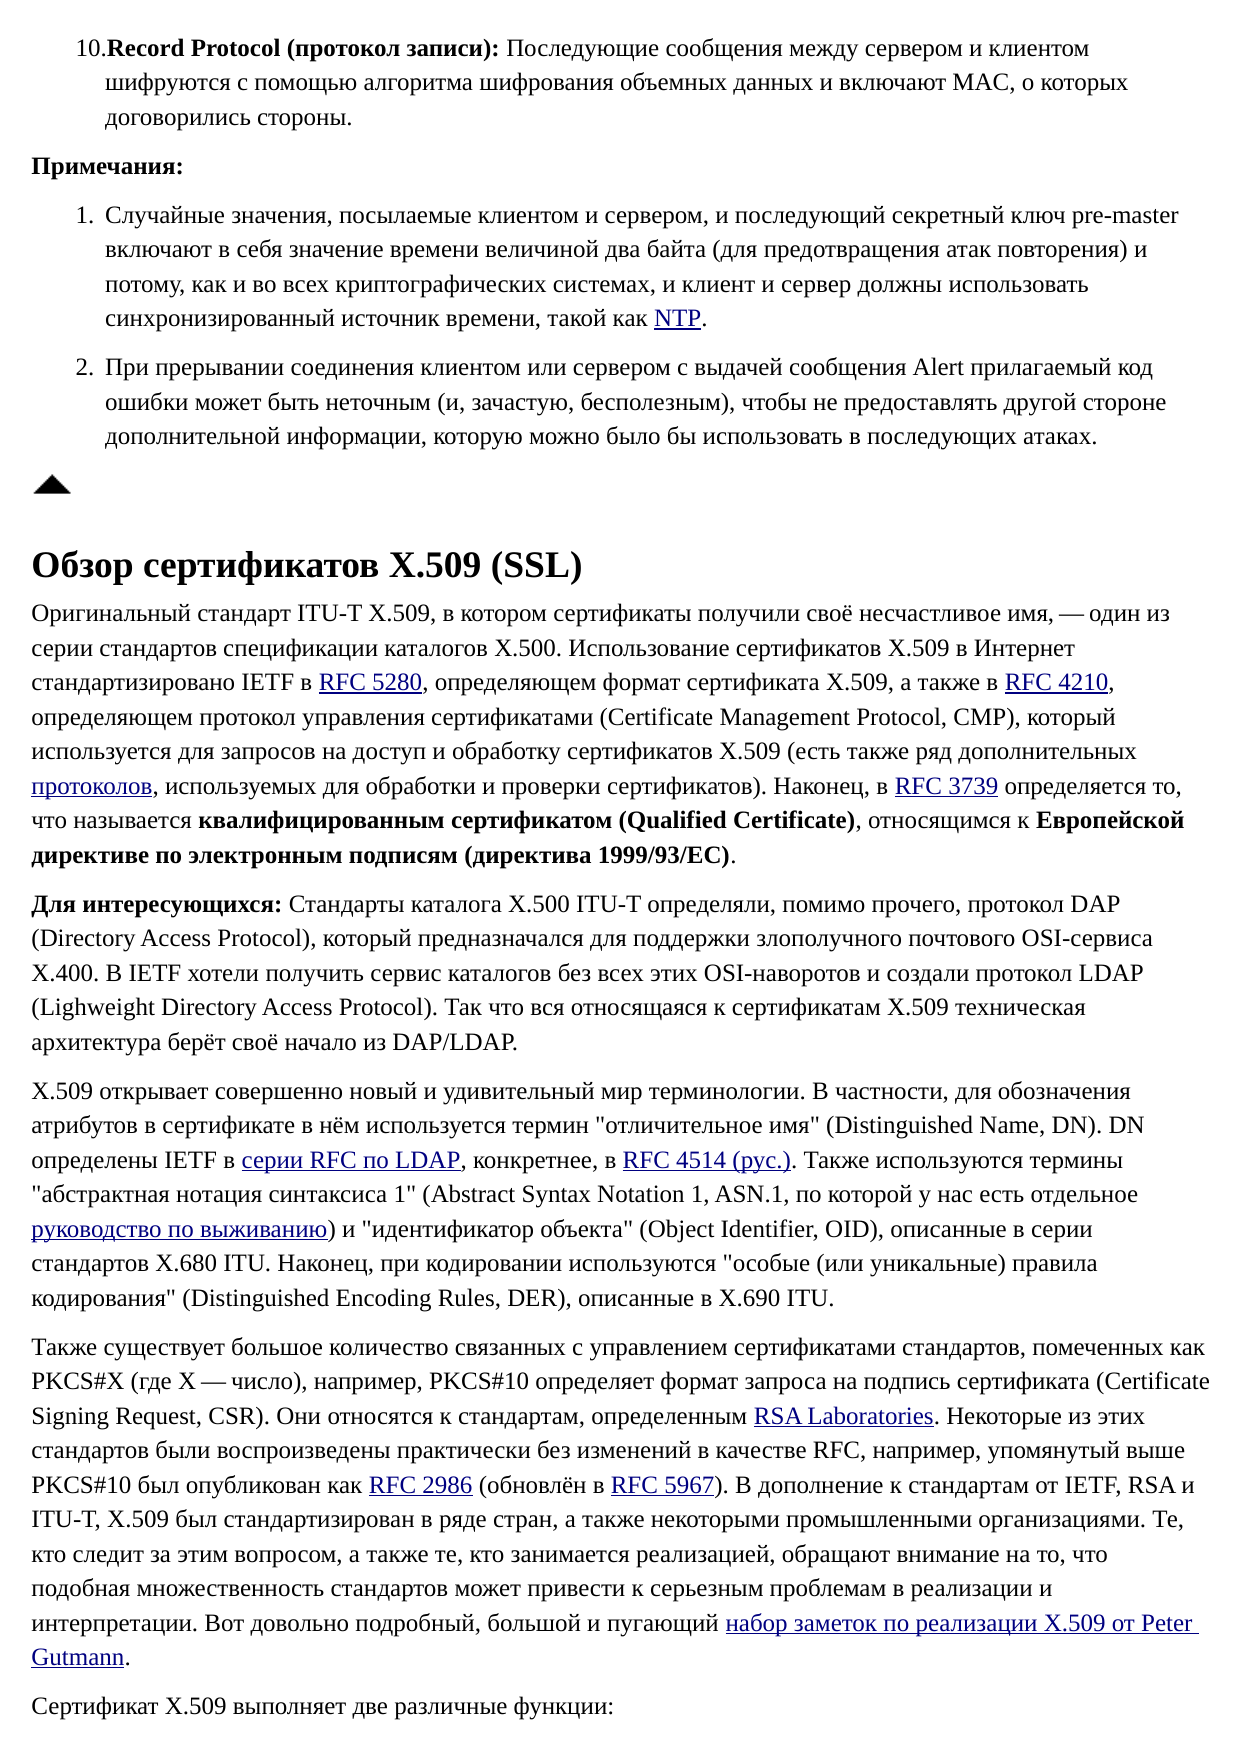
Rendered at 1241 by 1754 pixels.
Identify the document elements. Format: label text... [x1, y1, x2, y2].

text Оригинальный стандарт ITU-T X.509, в котором сертификаты получили своё несчастливое имя, — один из серии стандартов спецификации каталогов X.500. Использование сертификатов X.509 в Интернет стандартизировано IETF в RFC 5280, определяющем формат сертификата X.509, а также в RFC 4210, определяющем протокол управления сертификатами (Certificate Management Protocol, CMP), который используется для запросов на доступ и обработку сертификатов X.509 (есть также ряд дополнительных протоколов, используемых для обработки и проверки сертификатов). Наконец, в RFC 3739 определяется то, что называется квалифицированным сертификатом (Qualified Certificate), относящимся к Европейской директиве по электронным подписям (директива 1999/93/EC). [31, 598, 1212, 868]
list При прерывании соединения клиентом или сервером с выдачей сообщения Alert прилагаемый код ошибки может быть неточным (и, зачастую, бесполезным), чтобы не предоставлять другой стороне дополнительной информации, которую можно было бы использовать в последующих атаках. [75, 352, 1212, 450]
subtitle Обзор сертификатов X.509 (SSL) [31, 543, 1212, 586]
picture [31, 470, 74, 502]
text X.509 открывает совершенно новый и удивительный мир терминологии. В частности, для обозначения атрибутов в сертификате в нём используется термин "отличительное имя" (Distinguished Name, DN). DN определены IETF в серии RFC по LDAP, конкретнее, в RFC 4514 (рус.). Также используются термины "абстрактная нотация синтаксиса 1" (Abstract Syntax Notation 1, ASN.1, по которой у нас есть отдельное руководство по выживанию) и "идентификатор объекта" (Object Identifier, OID), описанные в серии стандартов X.680 ITU. Наконец, при кодировании используются "особые (или уникальные) правила кодирования" (Distinguished Encoding Rules, DER), описанные в X.690 ITU. [31, 1076, 1212, 1311]
text Примечания: [31, 151, 1212, 179]
list Случайные значения, посылаемые клиентом и сервером, и последующий секретный ключ pre-master включают в себя значение времени величиной два байта (для предотвращения атак повторения) и потому, как и во всех криптографических системах, и клиент и сервер должны использовать синхронизированный источник времени, такой как NTP. [75, 200, 1212, 332]
list Record Protocol (протокол записи): Последующие сообщения между сервером и клиентом шифруются с помощью алгоритма шифрования объемных данных и включают MAC, о которых договорились стороны. [75, 33, 1212, 131]
text Сертификат X.509 выполняет две различные функции: [31, 1691, 1212, 1720]
text Для интересующихся: Стандарты каталога X.500 ITU-T определяли, помимо прочего, протокол DAP (Directory Access Protocol), который предназначался для поддержки злополучного почтового OSI-сервиса X.400. В IETF хотели получить сервис каталогов без всех этих OSI-наворотов и создали протокол LDAP (Lighweight Directory Access Protocol). Так что вся относящаяся к сертификатам X.509 техническая архитектура берёт своё начало из DAP/LDAP. [31, 889, 1212, 1056]
text Также существует большое количество связанных с управлением сертификатами стандартов, помеченных как PKCS#X (где X — число), например, PKCS#10 определяет формат запроса на подпись сертификата (Certificate Signing Request, CSR). Они относятся к стандартам, определенным RSA Laboratories. Некоторые из этих стандартов были воспроизведены практически без изменений в качестве RFC, например, упомянутый выше PKCS#10 был опубликован как RFC 2986 (обновлён в RFC 5967). В дополнение к стандартам от IETF, RSA и ITU-T, X.509 был стандартизирован в ряде стран, а также некоторыми промышленными организациями. Те, кто следит за этим вопросом, а также те, кто занимается реализацией, обращают внимание на то, что подобная множественность стандартов может привести к серьезным проблемам в реализации и интерпретации. Вот довольно подробный, большой и пугающий набор заметок по реализации X.509 от Peter Gutmann. [31, 1332, 1212, 1671]
